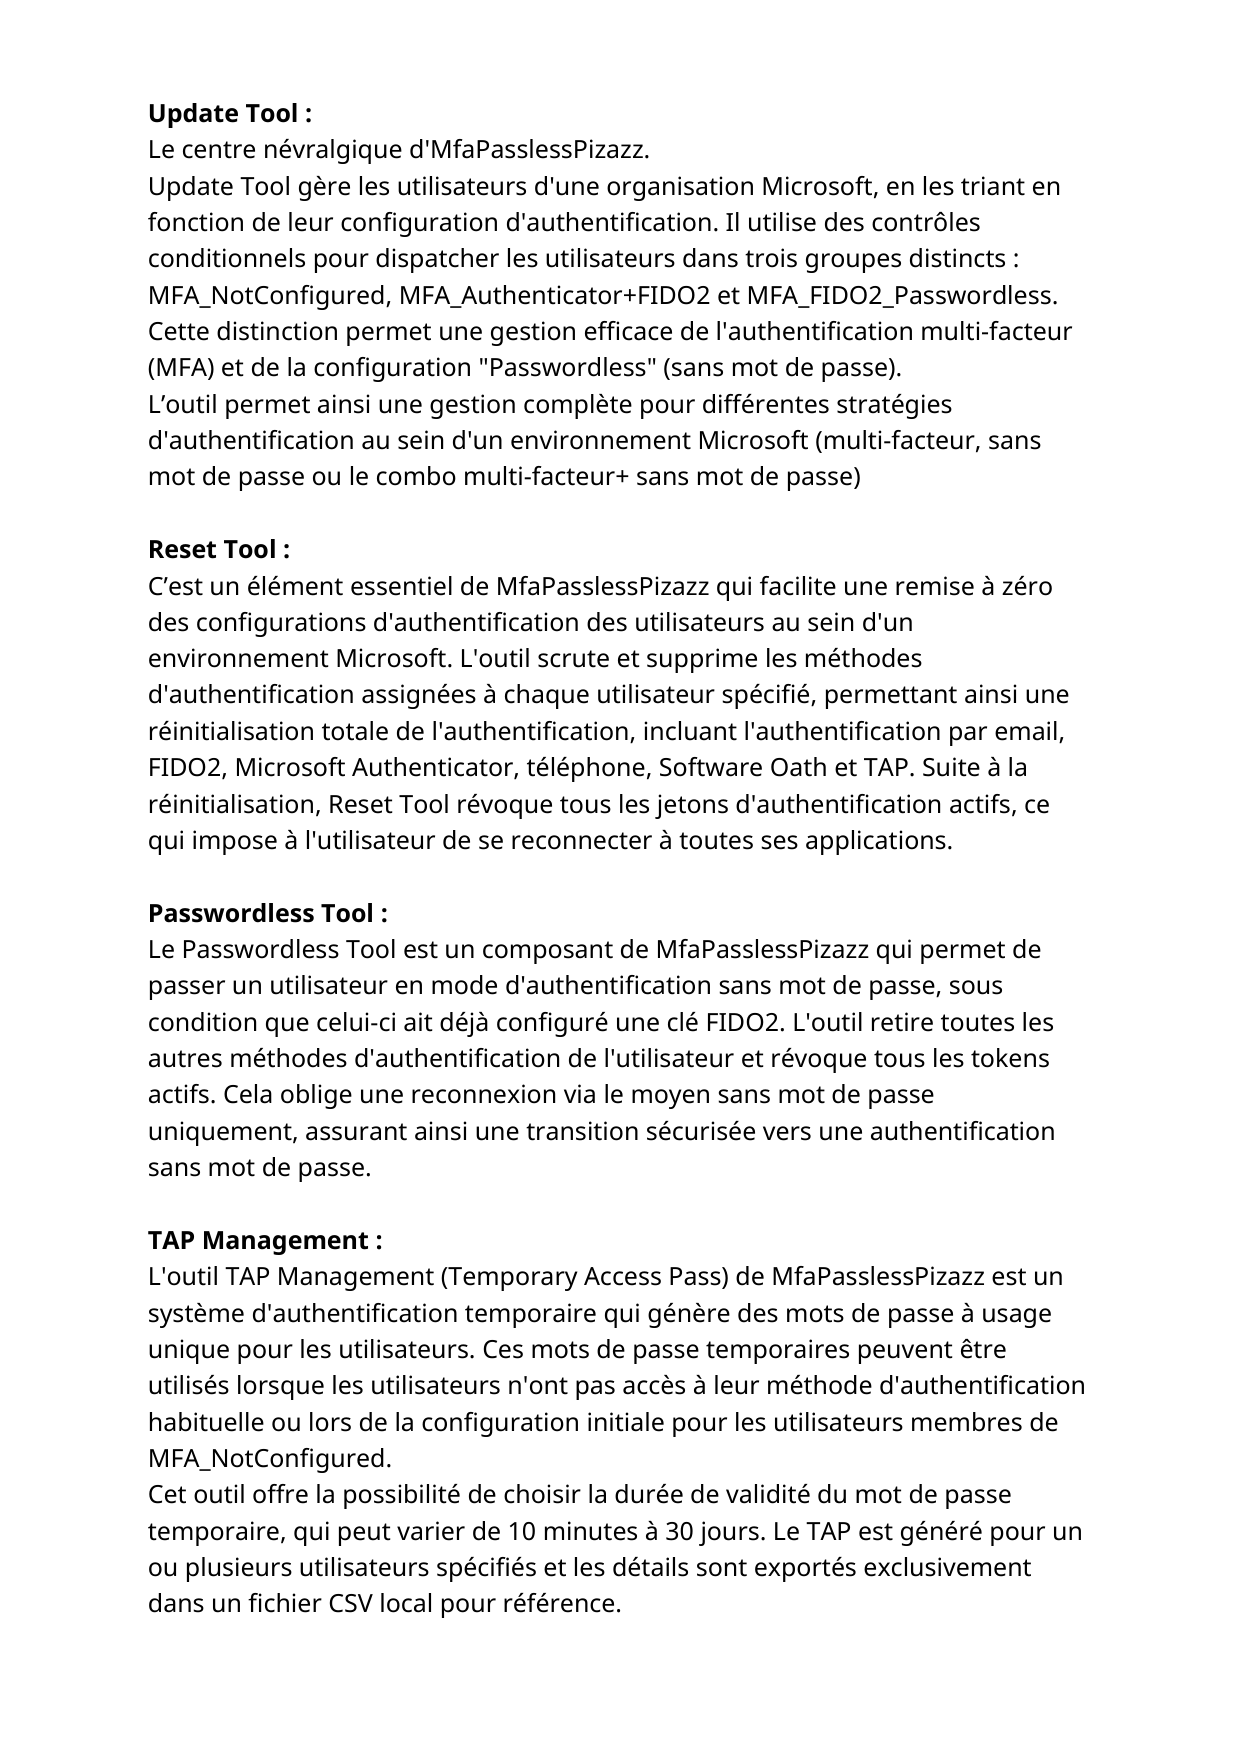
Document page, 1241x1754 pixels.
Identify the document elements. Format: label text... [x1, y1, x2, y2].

text Le centre névralgique d'MfaPasslessPizazz. [148, 132, 1093, 166]
text Passwordless Tool : [148, 895, 1093, 929]
text Le Passwordless Tool est un composant de MfaPasslessPizazz qui permet de passer un utilisateur en mode d'authentification sans mot de passe, sous condition que celui-ci ait déjà configuré une clé FIDO2. L'outil retire toutes les autres méthodes d'authentification de l'utilisateur et révoque tous les tokens actifs. Cela oblige une reconnexion via le moyen sans mot de passe uniquement, assurant ainsi une transition sécurisée vers une authentification sans mot de passe. [148, 932, 1093, 1184]
text Update Tool gère les utilisateurs d'une organisation Microsoft, en les triant en fonction de leur configuration d'authentification. Il utilise des contrôles conditionnels pour dispatcher les utilisateurs dans trois groupes distincts : MFA_NotConfigured, MFA_Authenticator+FIDO2 et MFA_FIDO2_Passwordless. Cette distinction permet une gestion efficace de l'authentification multi-facteur (MFA) et de la configuration "Passwordless" (sans mot de passe). [148, 168, 1093, 384]
text Update Tool : [148, 96, 1093, 129]
text TAP Management : [148, 1222, 1093, 1257]
text C’est un élément essentiel de MfaPasslessPizazz qui facilite une remise à zéro des configurations d'authentification des utilisateurs au sein d'un environnement Microsoft. L'outil scrute et supprime les méthodes d'authentification assignées à chaque utilisateur spécifié, permettant ainsi une réinitialisation totale de l'authentification, incluant l'authentification par email, FIDO2, Microsoft Authenticator, téléphone, Software Oath et TAP. Suite à la réinitialisation, Reset Tool révoque tous les jetons d'authentification actifs, ce qui impose à l'utilisateur de se reconnecter à toutes ses applications. [148, 568, 1093, 857]
text L'outil TAP Management (Temporary Access Pass) de MfaPasslessPizazz est un système d'authentification temporaire qui génère des mots de passe à usage unique pour les utilisateurs. Ces mots de passe temporaires peuvent être utilisés lorsque les utilisateurs n'ont pas accès à leur méthode d'authentification habituelle ou lors de la configuration initiale pour les utilisateurs membres de MFA_NotConfigured. [148, 1259, 1093, 1475]
text L’outil permet ainsi une gestion complète pour différentes stratégies d'authentification au sein d'un environnement Microsoft (multi-facteur, sans mot de passe ou le combo multi-facteur+ sans mot de passe) [148, 386, 1093, 493]
text Cet outil offre la possibilité de choisir la durée de validité du mot de passe temporaire, qui peut varier de 10 minutes à 30 jours. Le TAP est généré pour un ou plusieurs utilisateurs spécifiés et les détails sont exportés exclusivement dans un fichier CSV local pour référence. [148, 1477, 1093, 1620]
text Reset Tool : [148, 532, 1093, 566]
